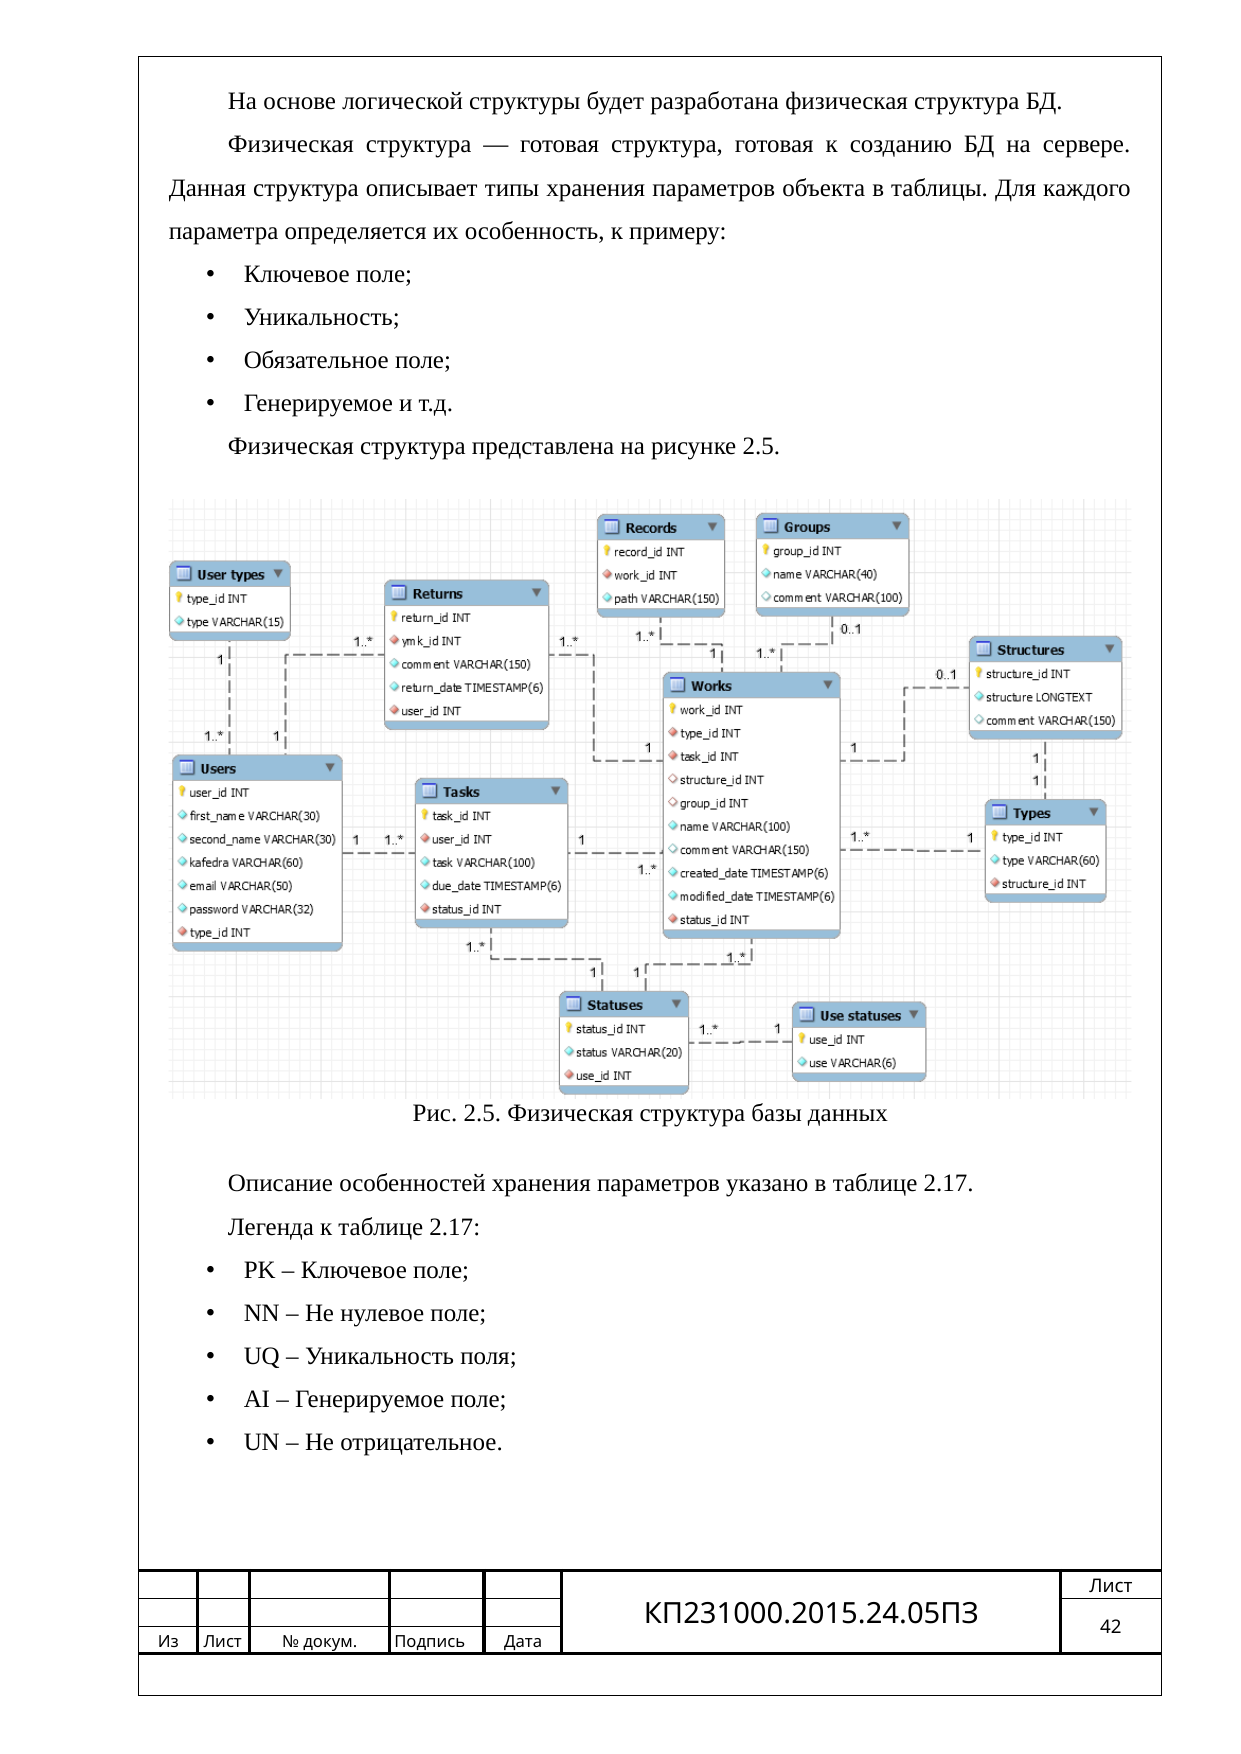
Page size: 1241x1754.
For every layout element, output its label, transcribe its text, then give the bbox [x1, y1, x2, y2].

text Рис. 2.5. Физическая структура базы данных [168, 1099, 1132, 1127]
text Физическая структура — готовая структура, готовая к созданию БД на сервере. Данная структура описывает типы хранения параметров объекта в таблицы. Для каждого параметра определяется их особенность, к примеру: [168, 129, 1132, 244]
list AI – Генерируемое поле; [206, 1384, 1132, 1413]
list UQ – Уникальность поля; [206, 1341, 1132, 1370]
text Физическая структура представлена на рисунке 2.5. [168, 431, 1132, 460]
text Легенда к таблице 2.17: [168, 1212, 1132, 1240]
list NN – Не нулевое поле; [206, 1298, 1132, 1327]
list PK – Ключевое поле; [206, 1255, 1132, 1283]
list Генерируемое и т.д. [206, 388, 1132, 417]
list Ключевое поле; [206, 259, 1132, 288]
list Обязательное поле; [206, 345, 1132, 374]
list UN – Не отрицательное. [206, 1427, 1132, 1456]
text На основе логической структуры будет разработана физическая структура БД. [168, 86, 1132, 115]
picture [168, 499, 1132, 1099]
list Уникальность; [206, 302, 1132, 331]
text Описание особенностей хранения параметров указано в таблице 2.17. [168, 1168, 1132, 1197]
